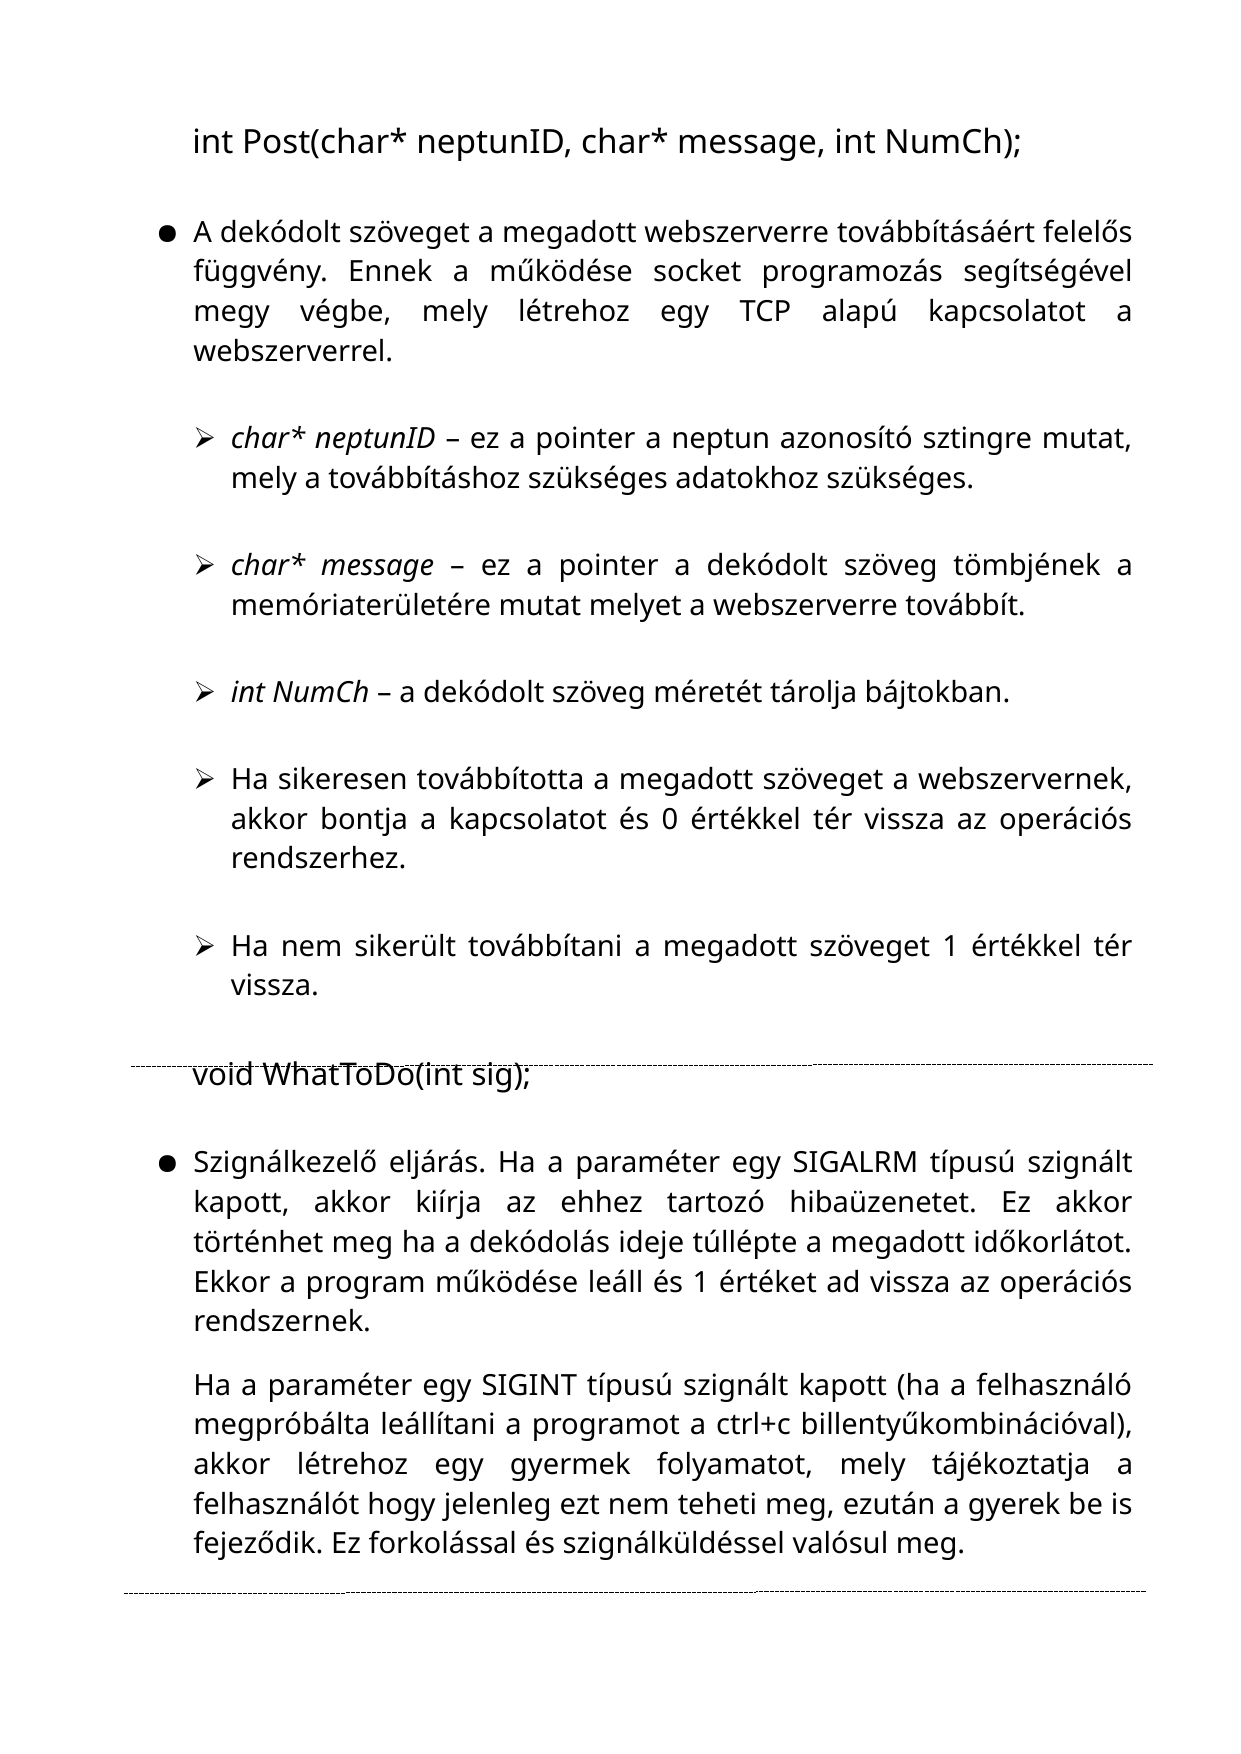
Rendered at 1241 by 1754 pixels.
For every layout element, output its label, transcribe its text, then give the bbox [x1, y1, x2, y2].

list A dekódolt szöveget a megadott webszerverre továbbításáért felelős függvény. Ennek a működése socket programozás segítségével megy végbe, mely létrehoz egy TCP alapú kapcsolatot a webszerverrel. [156, 211, 1134, 370]
text void WhatToDo(int sig); [118, 1052, 1134, 1094]
list char* message – ez a pointer a dekódolt szöveg tömbjének a memóriaterületére mutat melyet a webszerverre továbbít. [193, 544, 1134, 623]
text int Post(char* neptunID, char* message, int NumCh); [118, 118, 1134, 163]
list Ha nem sikerült továbbítani a megadott szöveget 1 értékkel tér vissza. [193, 925, 1134, 1004]
list char* neptunID – ez a pointer a neptun azonosító sztingre mutat, mely a továbbításhoz szükséges adatokhoz szükséges. [193, 417, 1134, 497]
list int NumCh – a dekódolt szöveg méretét tárolja bájtokban. [193, 671, 1134, 711]
list Ha a paraméter egy SIGINT típusú szignált kapott (ha a felhasználó megpróbálta leállítani a programot a ctrl+c billentyűkombinációval), akkor létrehoz egy gyermek folyamatot, mely tájékoztatja a felhasználót hogy jelenleg ezt nem teheti meg, ezután a gyerek be is fejeződik. Ez forkolással és szignálküldéssel valósul meg. [156, 1364, 1134, 1562]
list Szignálkezelő eljárás. Ha a paraméter egy SIGALRM típusú szignált kapott, akkor kiírja az ehhez tartozó hibaüzenetet. Ez akkor történhet meg ha a dekódolás ideje túllépte a megadott időkorlátot. Ekkor a program működése leáll és 1 értéket ad vissza az operációs rendszernek. [156, 1142, 1134, 1340]
list Ha sikeresen továbbította a megadott szöveget a webszervernek, akkor bontja a kapcsolatot és 0 értékkel tér vissza az operációs rendszerhez. [193, 758, 1134, 877]
